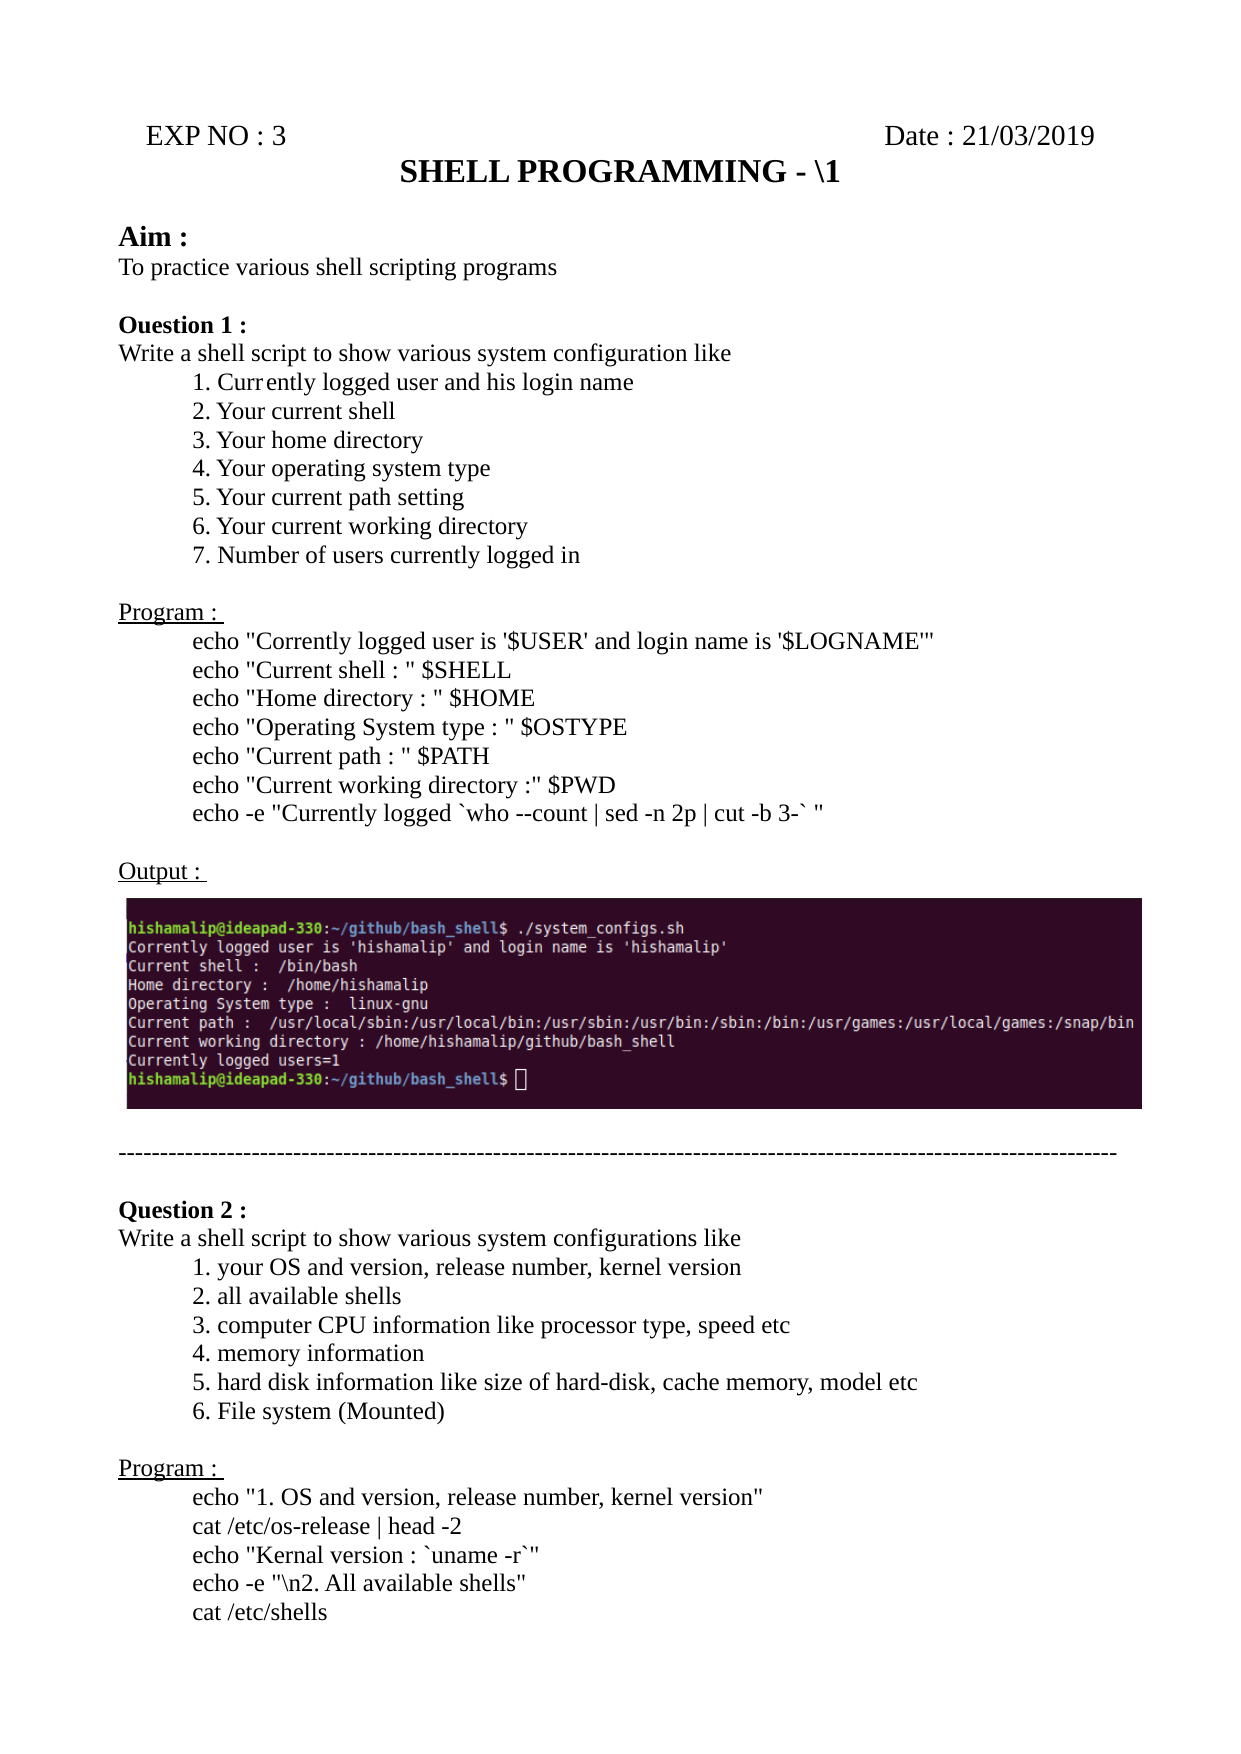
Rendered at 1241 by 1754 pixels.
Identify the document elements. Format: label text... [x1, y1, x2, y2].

text 2. Your current shell [118, 396, 1122, 425]
text Program : [118, 1453, 1122, 1482]
text To practice various shell scripting programs [118, 252, 1122, 281]
text 5. Your current path setting [118, 482, 1122, 511]
text EXP NO : 3 Date : 21/03/2019 [118, 118, 1122, 152]
text 3. Your home directory [118, 425, 1122, 453]
text echo "Home directory : " $HOME [118, 683, 1122, 712]
text ------------------------------------------------------------------------------------------------------------------------ [118, 1137, 1122, 1166]
text Program : [118, 597, 1122, 626]
text 6. Your current working directory [118, 511, 1122, 540]
text echo "Current working directory :" $PWD [118, 770, 1122, 798]
text echo -e "\n2. All available shells" [118, 1568, 1122, 1597]
text 4. memory information [118, 1338, 1122, 1367]
text echo "Current path : " $PATH [118, 741, 1122, 770]
text Write a shell script to show various system configuration like [118, 338, 1122, 367]
text Output : [118, 856, 1122, 885]
text echo "Kernal version : `uname -r`" [118, 1540, 1122, 1568]
text Ouestion 1 : [118, 310, 1122, 338]
text 6. File system (Mounted) [118, 1396, 1122, 1425]
text Aim : [118, 219, 1122, 252]
text 7. Number of users currently logged in [118, 540, 1122, 568]
text cat /etc/shells [118, 1597, 1122, 1626]
picture [126, 898, 1142, 1109]
text cat /etc/os-release | head -2 [118, 1511, 1122, 1540]
text SHELL PROGRAMMING - \1 [118, 152, 1122, 190]
text Question 2 : [118, 1195, 1122, 1223]
text echo "1. OS and version, release number, kernel version" [118, 1482, 1122, 1511]
text 2. all available shells [118, 1281, 1122, 1310]
text echo "Current shell : " $SHELL [118, 655, 1122, 683]
text 1. Curr ently logged user and his login name [118, 367, 1122, 396]
text 3. computer CPU information like processor type, speed etc [118, 1310, 1122, 1338]
text 4. Your operating system type [118, 453, 1122, 482]
text 1. your OS and version, release number, kernel version [118, 1252, 1122, 1281]
text echo -e "Currently logged `who --count | sed -n 2p | cut -b 3-` " [118, 798, 1122, 827]
text Write a shell script to show various system configurations like [118, 1223, 1122, 1252]
text echo "Operating System type : " $OSTYPE [118, 712, 1122, 741]
text 5. hard disk information like size of hard-disk, cache memory, model etc [118, 1367, 1122, 1396]
text echo "Corrently logged user is '$USER' and login name is '$LOGNAME'" [118, 626, 1122, 655]
